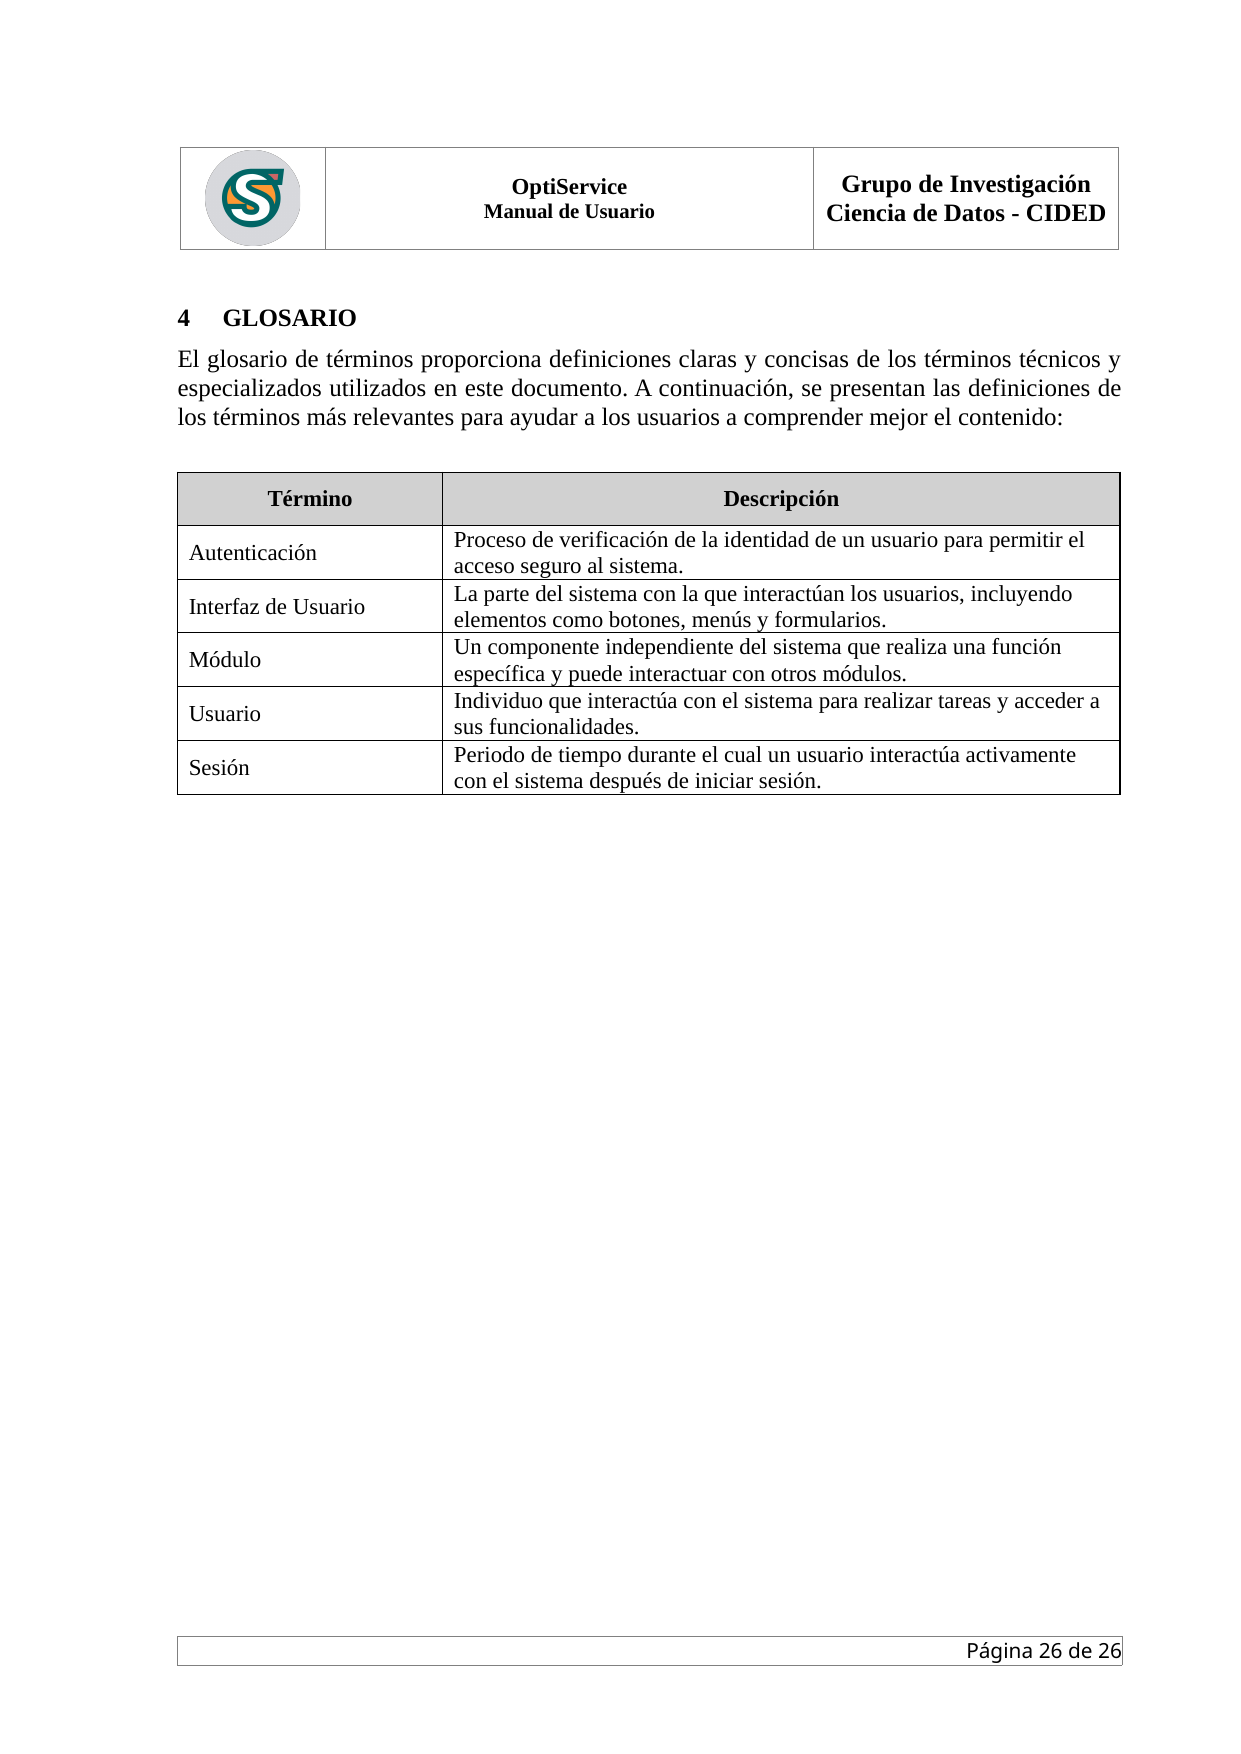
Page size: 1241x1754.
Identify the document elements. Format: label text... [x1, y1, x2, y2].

text El glosario de términos proporciona definiciones claras y concisas de los términos técnicos y especializados utilizados en este documento. A continuación, se presentan las definiciones de los términos más relevantes para ayudar a los usuarios a comprender mejor el contenido: [177, 344, 1122, 430]
table_cell Un componente independiente del sistema que realiza una función específica y puede interactuar con otros módulos. [443, 633, 1119, 686]
table_header Término [178, 473, 442, 525]
table_cell Usuario [178, 687, 442, 740]
table_cell Sesión [178, 741, 442, 793]
table_cell Proceso de verificación de la identidad de un usuario para permitir el acceso seguro al sistema. [443, 526, 1119, 578]
table_cell Autenticación [178, 526, 442, 578]
table_header Descripción [443, 473, 1119, 525]
subtitle GLOSARIO [177, 303, 1122, 332]
table_cell Periodo de tiempo durante el cual un usuario interactúa activamente con el sistema después de iniciar sesión. [443, 741, 1119, 793]
table_cell La parte del sistema con la que interactúan los usuarios, incluyendo elementos como botones, menús y formularios. [443, 580, 1119, 632]
table_cell Interfaz de Usuario [178, 580, 442, 632]
table_cell Módulo [178, 633, 442, 686]
table_cell Individuo que interactúa con el sistema para realizar tareas y acceder a sus funcionalidades. [443, 687, 1119, 740]
